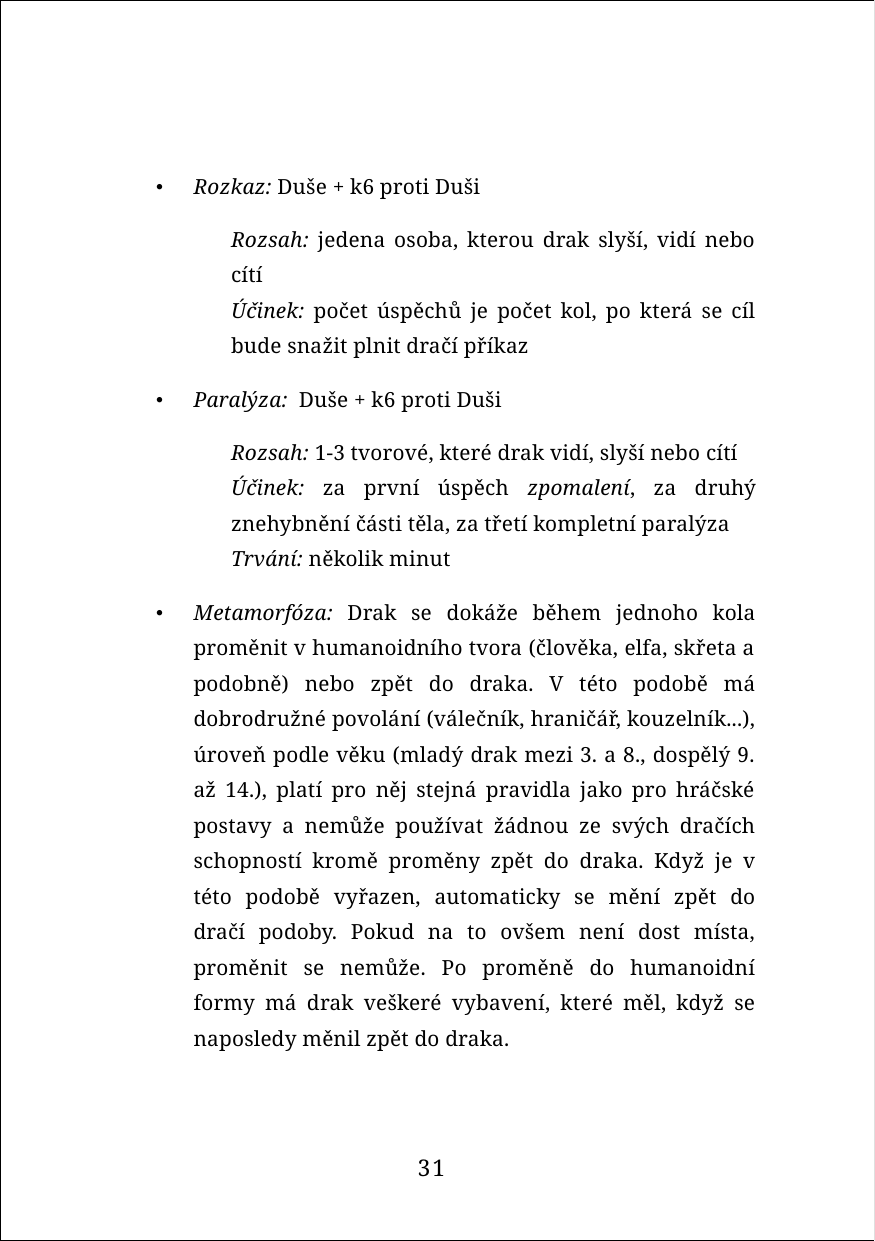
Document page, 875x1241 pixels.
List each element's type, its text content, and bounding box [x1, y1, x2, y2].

list Rozkaz: Duše + k6 proti Duši [156, 172, 756, 200]
list Rozsah: 1-3 tvorové, které drak vidí, slyší nebo cítí Účinek: za první úspěch zpomalení, za druhý znehybnění části těla, za třetí kompletní paralýza Trvání: několik minut [193, 438, 756, 573]
list Metamorfóza: Drak se dokáže během jednoho kola proměnit v humanoidního tvora (člověka, elfa, skřeta a podobně) nebo zpět do draka. V této podobě má dobrodružné povolání (válečník, hraničář, kouzelník...), úroveň podle věku (mladý drak mezi 3. a 8., dospělý 9. až 14.), platí pro něj stejná pravidla jako pro hráčské postavy a nemůže používat žádnou ze svých dračích schopností kromě proměny zpět do draka. Když je v této podobě vyřazen, automaticky se mění zpět do dračí podoby. Pokud na to ovšem není dost místa, proměnit se nemůže. Po proměně do humanoidní formy má drak veškeré vybavení, které měl, když se naposledy měnil zpět do draka. [156, 598, 756, 1052]
list Paralýza: Duše + k6 proti Duši [156, 385, 756, 413]
list Rozsah: jedena osoba, kterou drak slyší, vidí nebo cítí Účinek: počet úspěchů je počet kol, po která se cíl bude snažit plnit dračí příkaz [193, 225, 756, 360]
